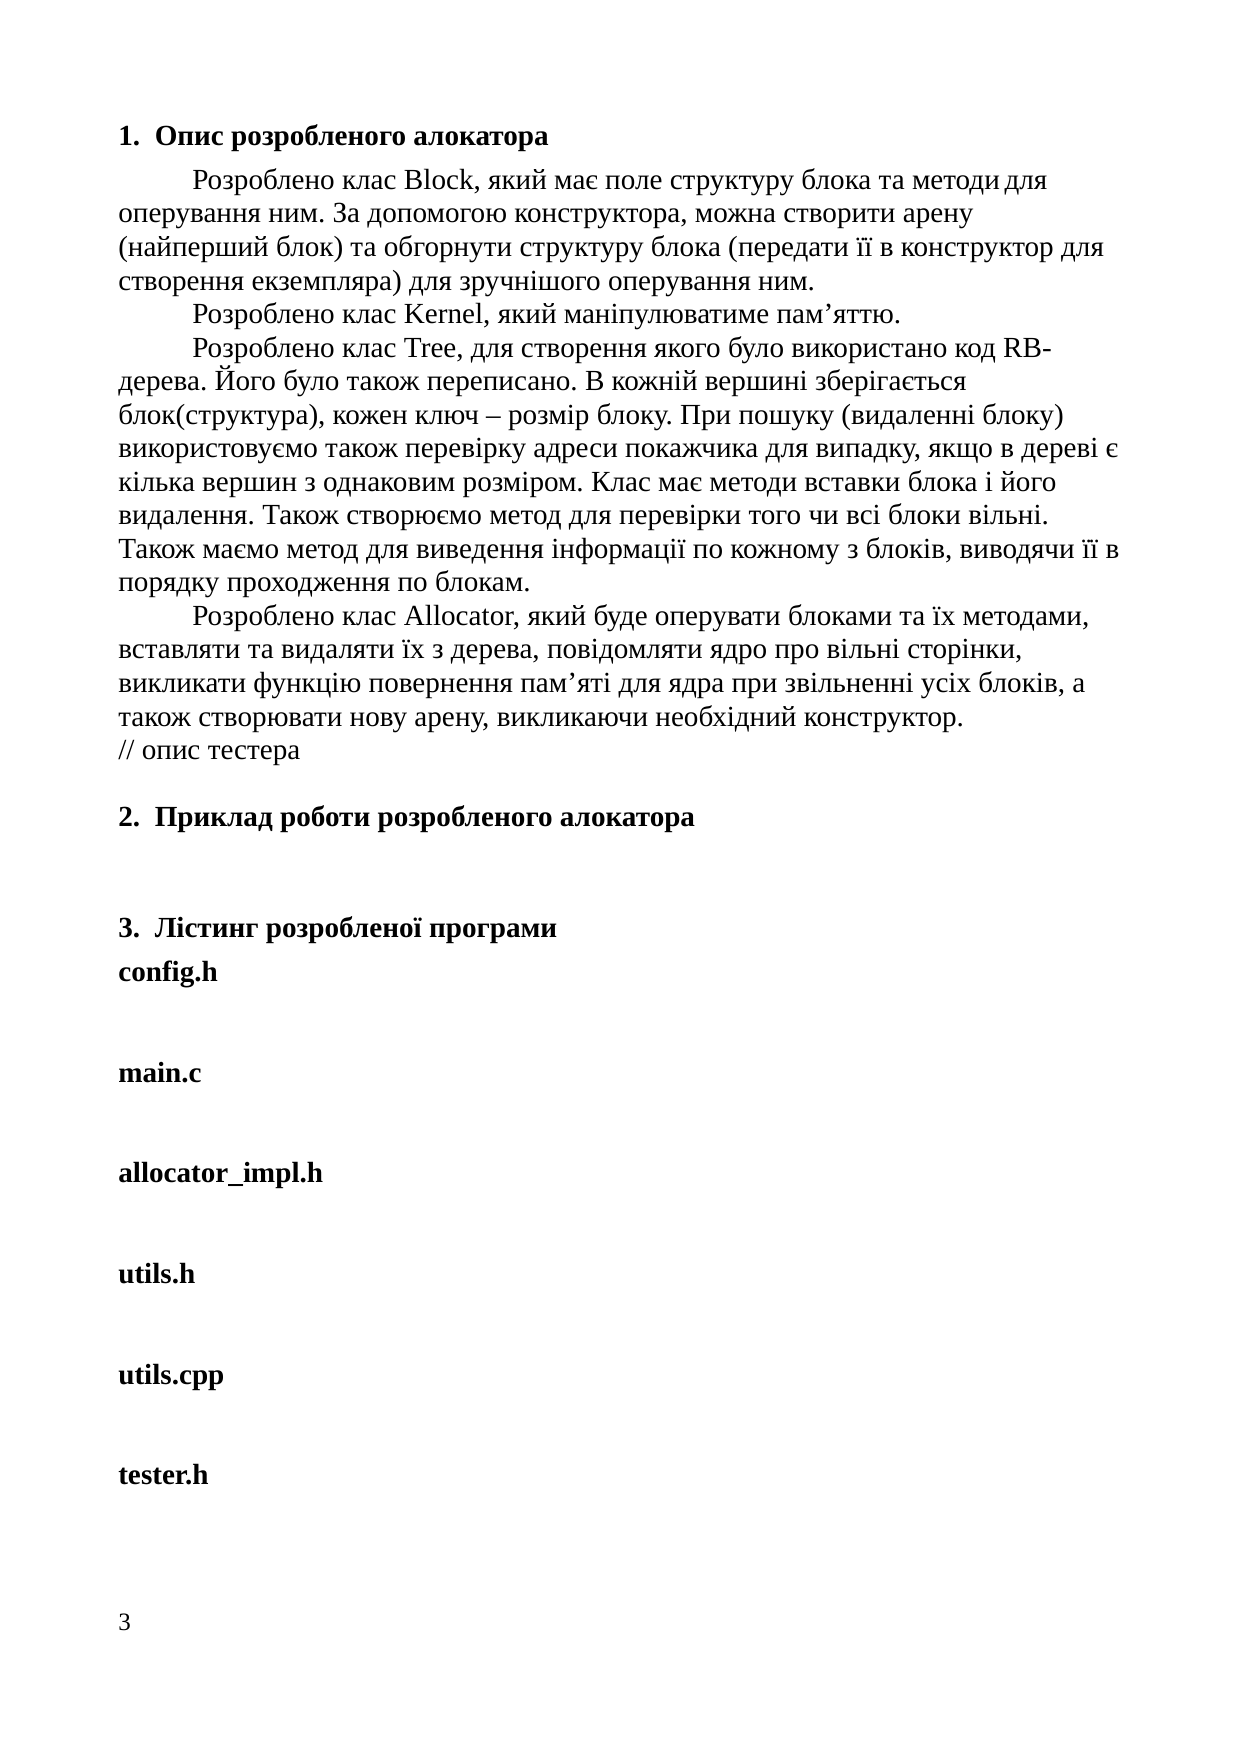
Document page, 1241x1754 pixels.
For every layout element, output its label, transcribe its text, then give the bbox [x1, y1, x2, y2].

text Розроблено клас Kernel, який маніпулюватиме пам’яттю. [118, 296, 1122, 330]
text 1. Опис розробленого алокатора [118, 118, 1122, 152]
text utils.h [118, 1256, 1122, 1290]
text Розроблено клас Allocator, який буде оперувати блоками та їх методами, вставляти та видаляти їх з дерева, повідомляти ядро про вільні сторінки, викликати функцію повернення пам’яті для ядра при звільненні усіх блоків, а також створювати нову арену, викликаючи необхідний конструктор. [118, 598, 1122, 732]
text tester.h [118, 1457, 1122, 1491]
text 3. Лістинг розробленої програми [118, 910, 1122, 944]
text Розроблено клас Block, який має поле структуру блока та методи для оперування ним. За допомогою конструктора, можна створити арену (найперший блок) та обгорнути структуру блока (передати її в конструктор для створення екземпляра) для зручнішого оперування ним. [118, 162, 1122, 296]
text config.h [118, 954, 1122, 988]
text main.c [118, 1055, 1122, 1088]
text // опис тестера [118, 732, 1122, 766]
text allocator_impl.h [118, 1156, 1122, 1189]
text 2. Приклад роботи розробленого алокатора [118, 799, 1122, 833]
text utils.cpp [118, 1357, 1122, 1390]
text Розроблено клас Tree, для створення якого було використано код RB-дерева. Його було також переписано. В кожній вершині зберігається блок(структура), кожен ключ – розмір блоку. При пошуку (видаленні блоку) використовуємо також перевірку адреси покажчика для випадку, якщо в дереві є кілька вершин з однаковим розміром. Клас має методи вставки блока і його видалення. Також створюємо метод для перевірки того чи всі блоки вільні. Також маємо метод для виведення інформації по кожному з блоків, виводячи її в порядку проходження по блокам. [118, 330, 1122, 598]
